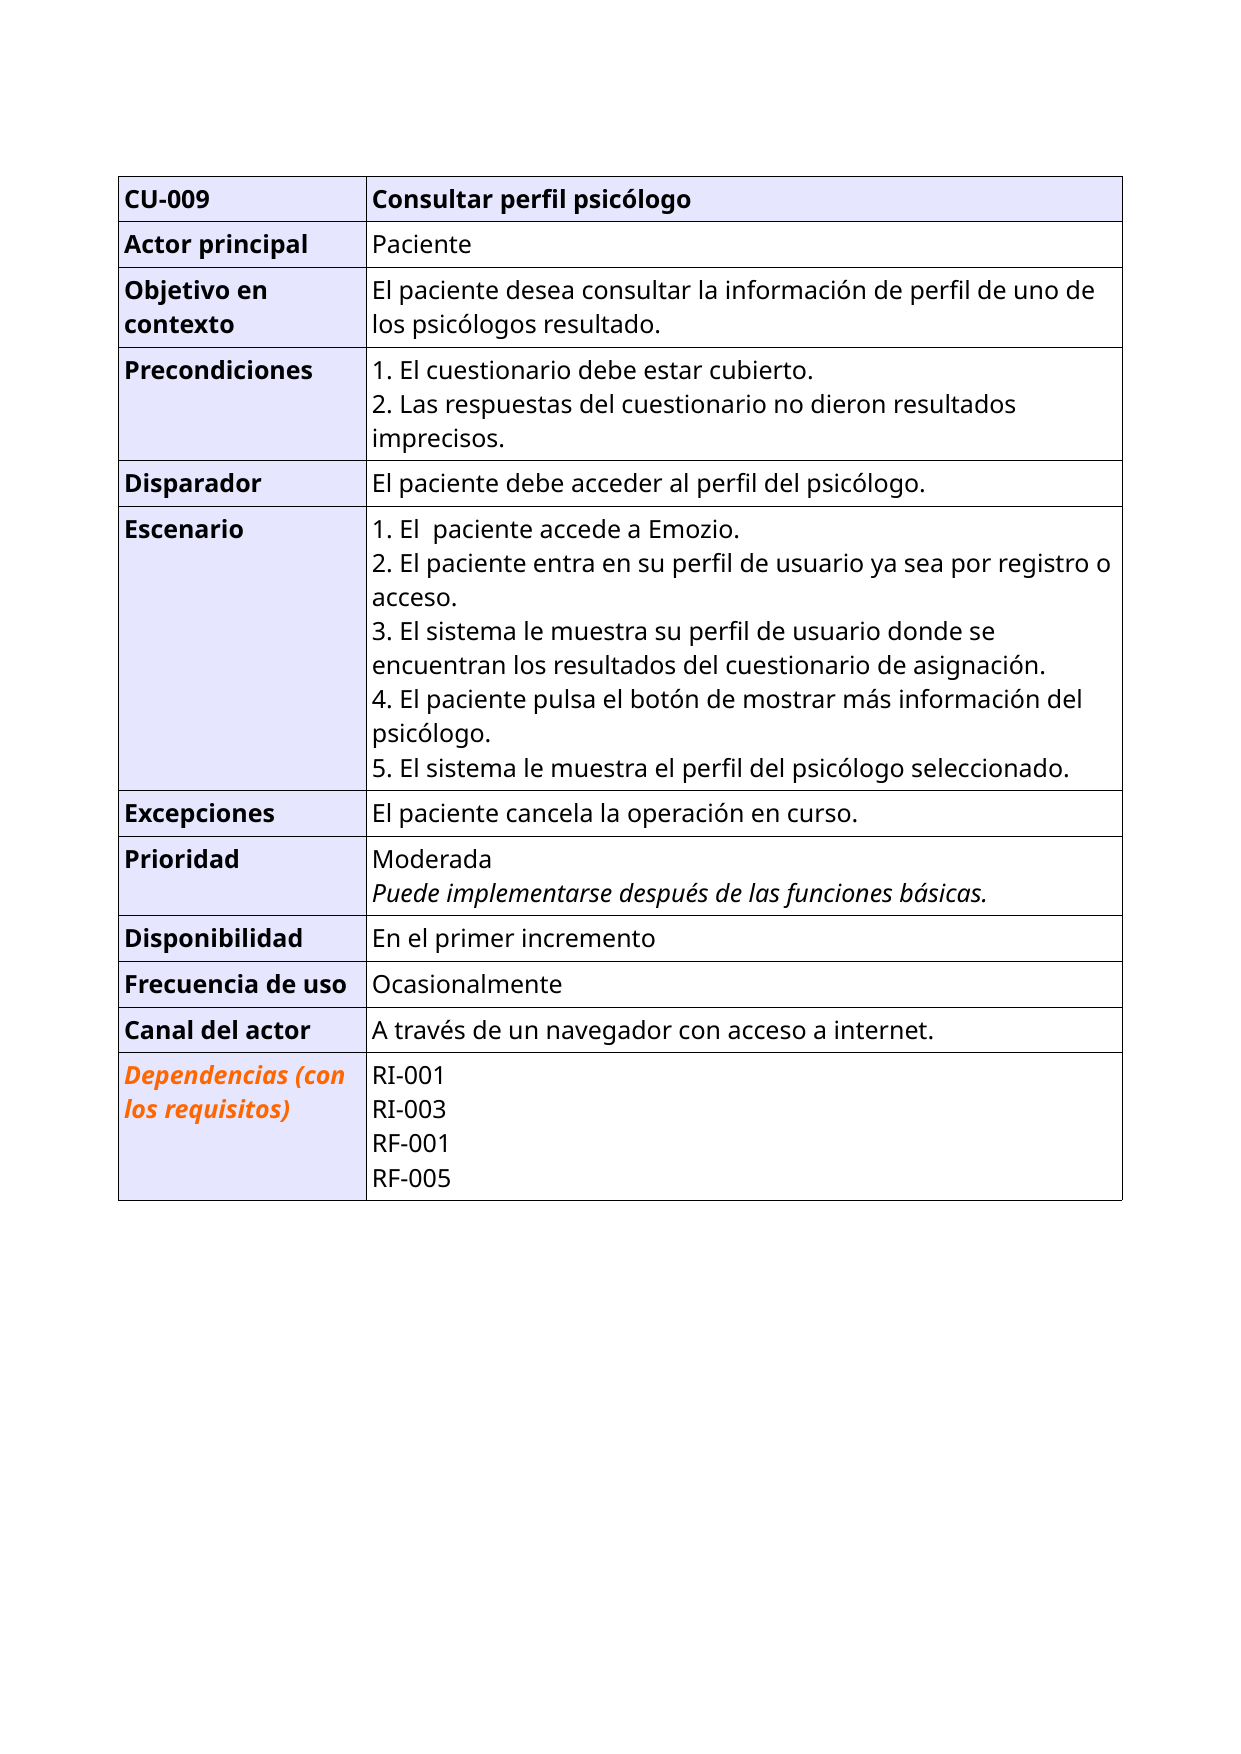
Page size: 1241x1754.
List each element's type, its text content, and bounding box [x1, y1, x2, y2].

table_cell 1. El cuestionario debe estar cubierto. 2. Las respuestas del cuestionario no dieron resultados imprecisos. [367, 348, 1122, 460]
table_cell Excepciones [119, 791, 366, 836]
table_cell A través de un navegador con acceso a internet. [367, 1008, 1122, 1052]
table_cell Disponibilidad [119, 916, 366, 961]
table_cell El paciente desea consultar la información de perfil de uno de los psicólogos resultado. [367, 268, 1122, 347]
table_cell Paciente [367, 222, 1122, 267]
table_cell 1. El paciente accede a Emozio. 2. El paciente entra en su perfil de usuario ya sea por registro o acceso. 3. El sistema le muestra su perfil de usuario donde se encuentran los resultados del cuestionario de asignación. 4. El paciente pulsa el botón de mostrar más información del psicólogo. 5. El sistema le muestra el perfil del psicólogo seleccionado. [367, 507, 1122, 790]
table_cell Prioridad [119, 837, 366, 915]
table_cell El paciente debe acceder al perfil del psicólogo. [367, 461, 1122, 506]
table_cell Objetivo en contexto [119, 268, 366, 347]
table_cell Precondiciones [119, 348, 366, 460]
table_cell Escenario [119, 507, 366, 790]
table_header CU-009 [119, 177, 366, 221]
table_cell Moderada Puede implementarse después de las funciones básicas. [367, 837, 1122, 915]
table_cell Frecuencia de uso [119, 962, 366, 1007]
table_cell Disparador [119, 461, 366, 506]
table_header Consultar perfil psicólogo [367, 177, 1122, 221]
table_cell Actor principal [119, 222, 366, 267]
table_cell Canal del actor [119, 1008, 366, 1052]
table_cell En el primer incremento [367, 916, 1122, 961]
table_cell Ocasionalmente [367, 962, 1122, 1007]
table_cell RI-001 RI-003 RF-001 RF-005 [367, 1053, 1122, 1200]
table_cell Dependencias (con los requisitos) [119, 1053, 366, 1200]
table_cell El paciente cancela la operación en curso. [367, 791, 1122, 836]
